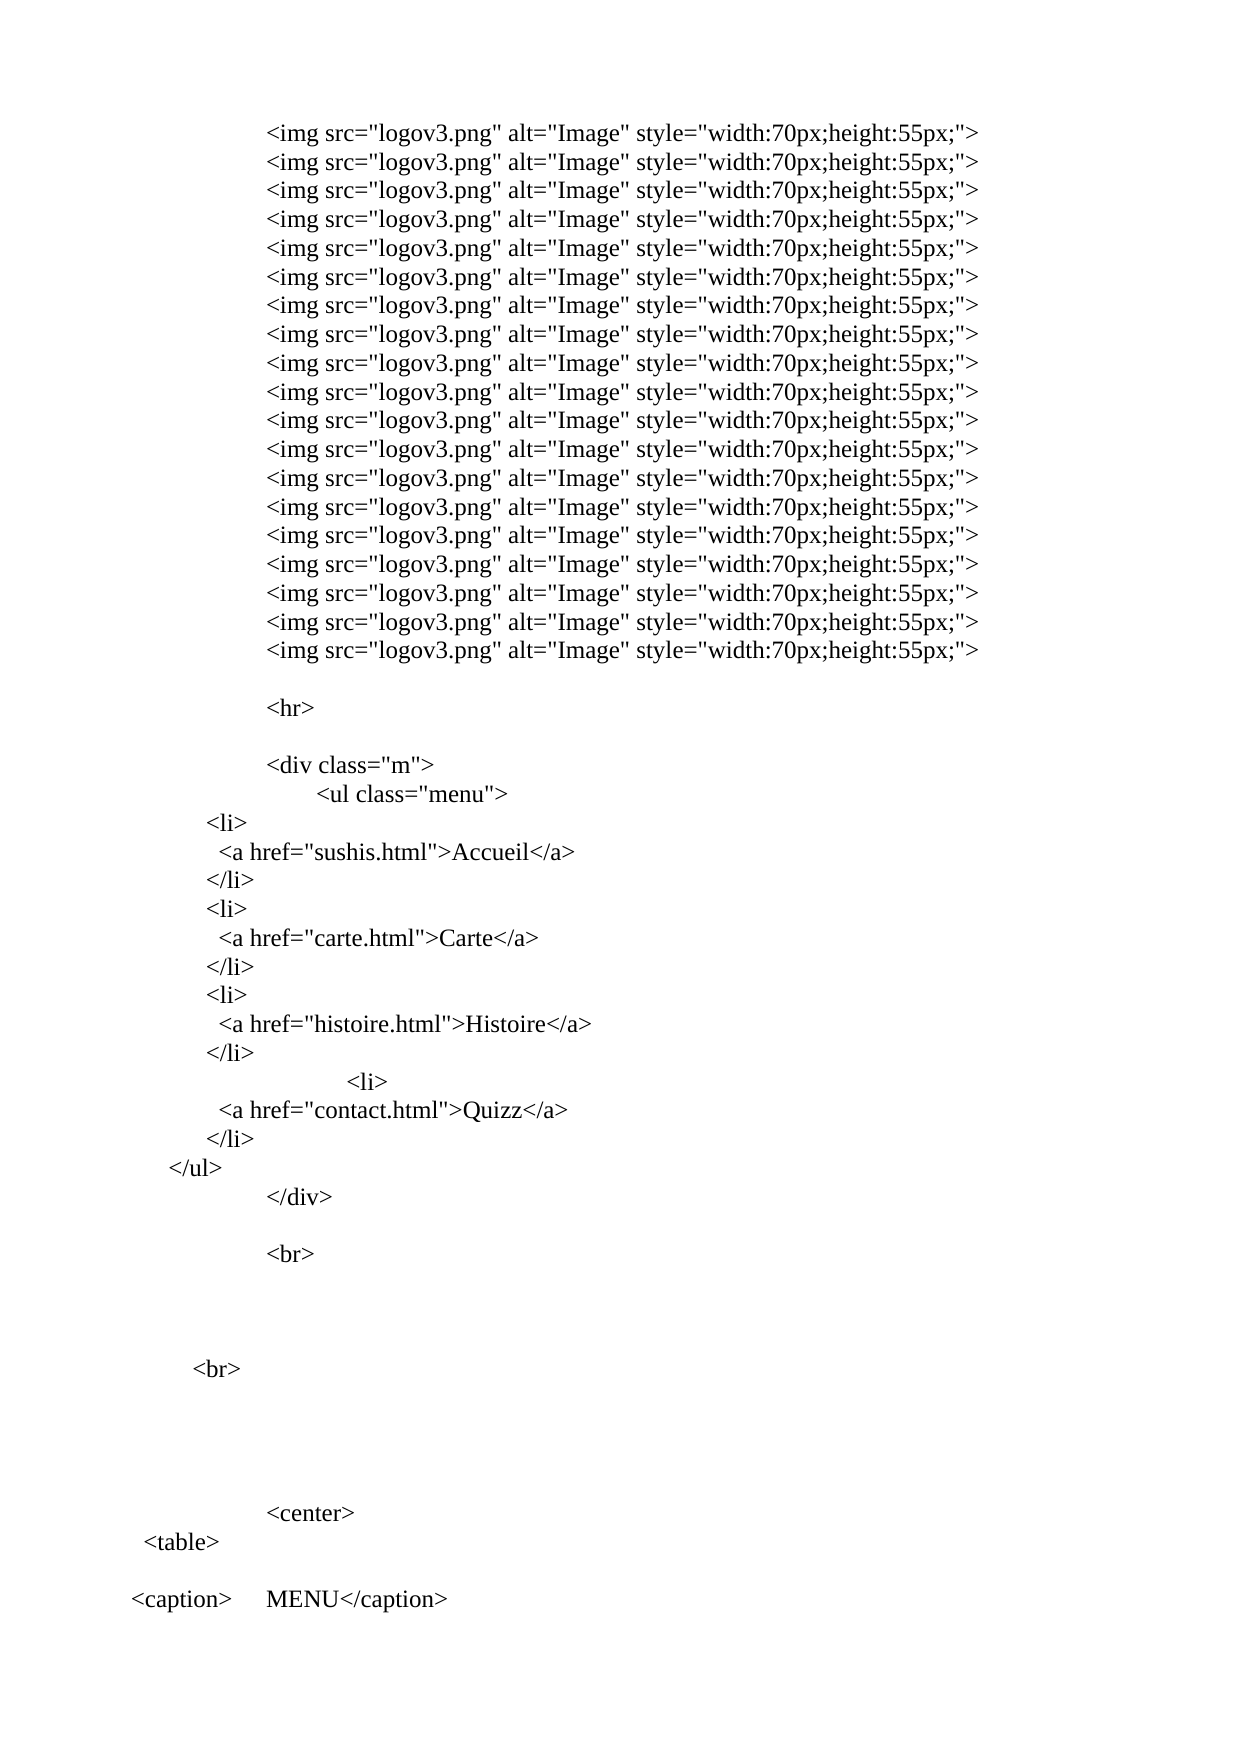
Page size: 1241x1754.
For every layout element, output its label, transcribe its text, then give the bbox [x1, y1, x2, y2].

text <img src="logov3.png" alt="Image" style="width:70px;height:55px;"> [118, 118, 1122, 147]
text </li> [118, 866, 1122, 894]
text <img src="logov3.png" alt="Image" style="width:70px;height:55px;"> [118, 204, 1122, 233]
text <img src="logov3.png" alt="Image" style="width:70px;height:55px;"> [118, 291, 1122, 319]
text <a href="sushis.html">Accueil</a> [118, 837, 1122, 866]
text </li> [118, 952, 1122, 981]
text <img src="logov3.png" alt="Image" style="width:70px;height:55px;"> [118, 348, 1122, 377]
text <a href="contact.html">Quizz</a> [118, 1096, 1122, 1124]
text <img src="logov3.png" alt="Image" style="width:70px;height:55px;"> [118, 549, 1122, 578]
text <br> [118, 1239, 1122, 1268]
text </li> [118, 1038, 1122, 1067]
text <img src="logov3.png" alt="Image" style="width:70px;height:55px;"> [118, 607, 1122, 636]
text <a href="carte.html">Carte</a> [118, 923, 1122, 952]
text <img src="logov3.png" alt="Image" style="width:70px;height:55px;"> [118, 434, 1122, 463]
text <img src="logov3.png" alt="Image" style="width:70px;height:55px;"> [118, 147, 1122, 176]
text <img src="logov3.png" alt="Image" style="width:70px;height:55px;"> [118, 492, 1122, 521]
text <img src="logov3.png" alt="Image" style="width:70px;height:55px;"> [118, 636, 1122, 664]
text <li> [118, 894, 1122, 923]
text </ul> [118, 1153, 1122, 1182]
text <ul class="menu"> [118, 779, 1122, 808]
text <div class="m"> [118, 751, 1122, 779]
text <img src="logov3.png" alt="Image" style="width:70px;height:55px;"> [118, 463, 1122, 492]
text <caption> MENU</caption> [118, 1584, 1122, 1613]
text <img src="logov3.png" alt="Image" style="width:70px;height:55px;"> [118, 377, 1122, 406]
text <img src="logov3.png" alt="Image" style="width:70px;height:55px;"> [118, 521, 1122, 549]
text <img src="logov3.png" alt="Image" style="width:70px;height:55px;"> [118, 406, 1122, 434]
text <img src="logov3.png" alt="Image" style="width:70px;height:55px;"> [118, 319, 1122, 348]
text <img src="logov3.png" alt="Image" style="width:70px;height:55px;"> [118, 578, 1122, 607]
text </li> [118, 1124, 1122, 1153]
text <li> [118, 808, 1122, 837]
text <br> [118, 1354, 1122, 1383]
text <li> [118, 1067, 1122, 1096]
text <a href="histoire.html">Histoire</a> [118, 1009, 1122, 1038]
text <center> [118, 1498, 1122, 1527]
text </div> [118, 1182, 1122, 1211]
text <img src="logov3.png" alt="Image" style="width:70px;height:55px;"> [118, 233, 1122, 262]
text <table> [118, 1527, 1122, 1556]
text <img src="logov3.png" alt="Image" style="width:70px;height:55px;"> [118, 176, 1122, 204]
text <li> [118, 981, 1122, 1009]
text <hr> [118, 693, 1122, 722]
text <img src="logov3.png" alt="Image" style="width:70px;height:55px;"> [118, 262, 1122, 291]
